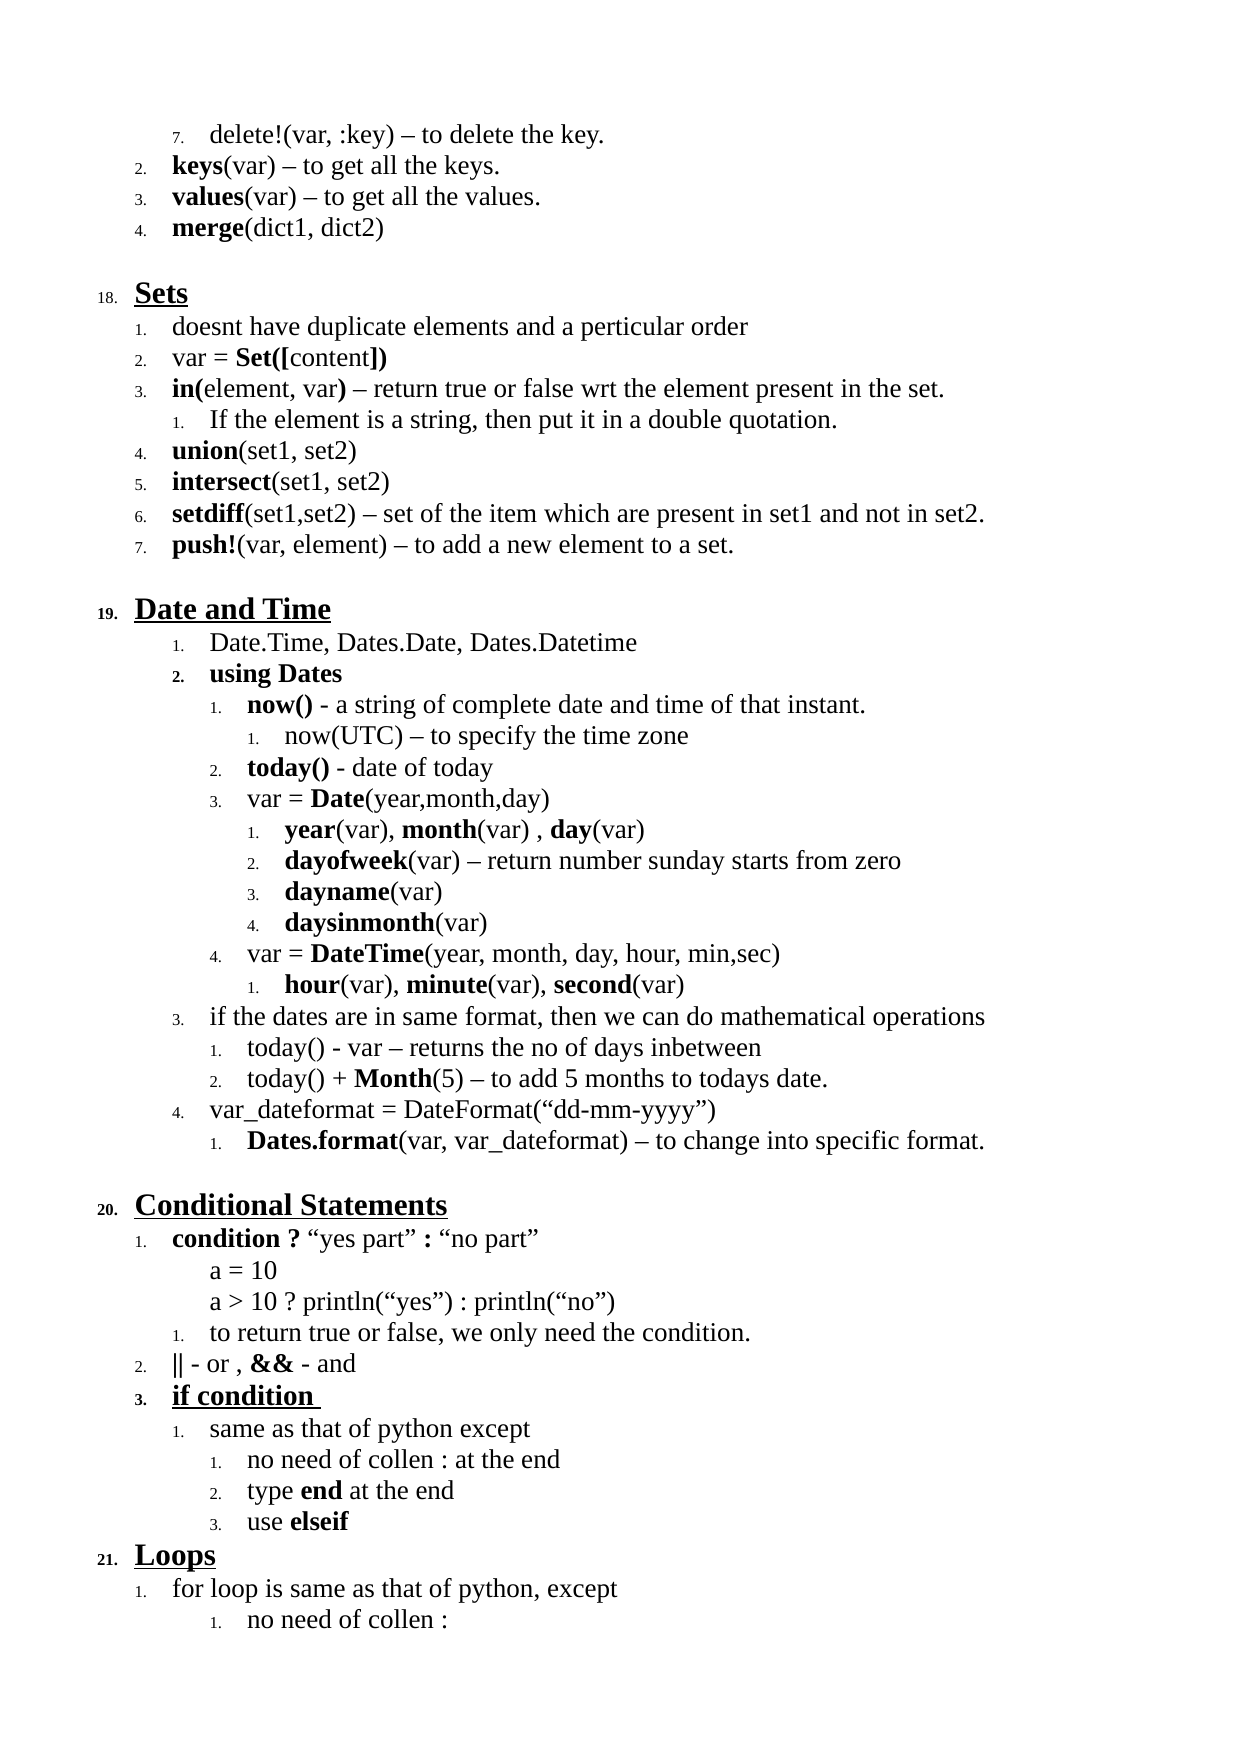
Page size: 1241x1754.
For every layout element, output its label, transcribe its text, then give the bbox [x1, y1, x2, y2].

list Date.Time, Dates.Date, Dates.Datetime [172, 626, 1123, 657]
list today() - var – returns the no of days inbetween [209, 1031, 1123, 1062]
list setdiff(set1,set2) – set of the item which are present in set1 and not in set2. [134, 497, 1123, 528]
list delete!(var, :key) – to delete the key. [172, 118, 1123, 149]
list to return true or false, we only need the condition. [172, 1316, 1123, 1347]
list || - or , && - and [134, 1347, 1123, 1378]
list Date and Time [97, 590, 1123, 626]
list in(element, var) – return true or false wrt the element present in the set. [134, 372, 1123, 403]
list a = 10 [172, 1254, 1123, 1285]
list now() - a string of complete date and time of that instant. [209, 688, 1123, 719]
list push!(var, element) – to add a new element to a set. [134, 528, 1123, 559]
list condition ? “yes part” : “no part” [134, 1223, 1123, 1254]
list now(UTC) – to specify the time zone [247, 719, 1123, 751]
list use elseif [209, 1505, 1123, 1536]
list today() - date of today [209, 751, 1123, 782]
list merge(dict1, dict2) [134, 212, 1123, 243]
list same as that of python except [172, 1412, 1123, 1443]
list daysinmonth(var) [247, 906, 1123, 937]
list for loop is same as that of python, except [134, 1572, 1123, 1603]
list var = DateTime(year, month, day, hour, min,sec) [209, 937, 1123, 969]
list if condition [134, 1378, 1123, 1412]
list intersect(set1, set2) [134, 466, 1123, 497]
list If the element is a string, then put it in a double quotation. [172, 403, 1123, 434]
list dayofweek(var) – return number sunday starts from zero [247, 844, 1123, 875]
list hour(var), minute(var), second(var) [247, 969, 1123, 1000]
list var_dateformat = DateFormat(“dd-mm-yyyy”) [172, 1093, 1123, 1124]
list dayname(var) [247, 875, 1123, 906]
list today() + Month(5) – to add 5 months to todays date. [209, 1062, 1123, 1093]
list a > 10 ? println(“yes”) : println(“no”) [172, 1285, 1123, 1316]
list year(var), month(var) , day(var) [247, 813, 1123, 844]
list Loops [97, 1536, 1123, 1572]
list values(var) – to get all the values. [134, 180, 1123, 212]
list Dates.format(var, var_dateformat) – to change into specific format. [209, 1124, 1123, 1156]
list type end at the end [209, 1474, 1123, 1505]
list var = Date(year,month,day) [209, 782, 1123, 813]
list var = Set([content]) [134, 341, 1123, 372]
list keys(var) – to get all the keys. [134, 149, 1123, 180]
list no need of collen : at the end [209, 1443, 1123, 1474]
list if the dates are in same format, then we can do mathematical operations [172, 1000, 1123, 1031]
list using Dates [172, 657, 1123, 688]
list no need of collen : [209, 1603, 1123, 1635]
list Conditional Statements [97, 1187, 1123, 1223]
list Sets [97, 274, 1123, 310]
list union(set1, set2) [134, 434, 1123, 466]
list doesnt have duplicate elements and a perticular order [134, 310, 1123, 341]
